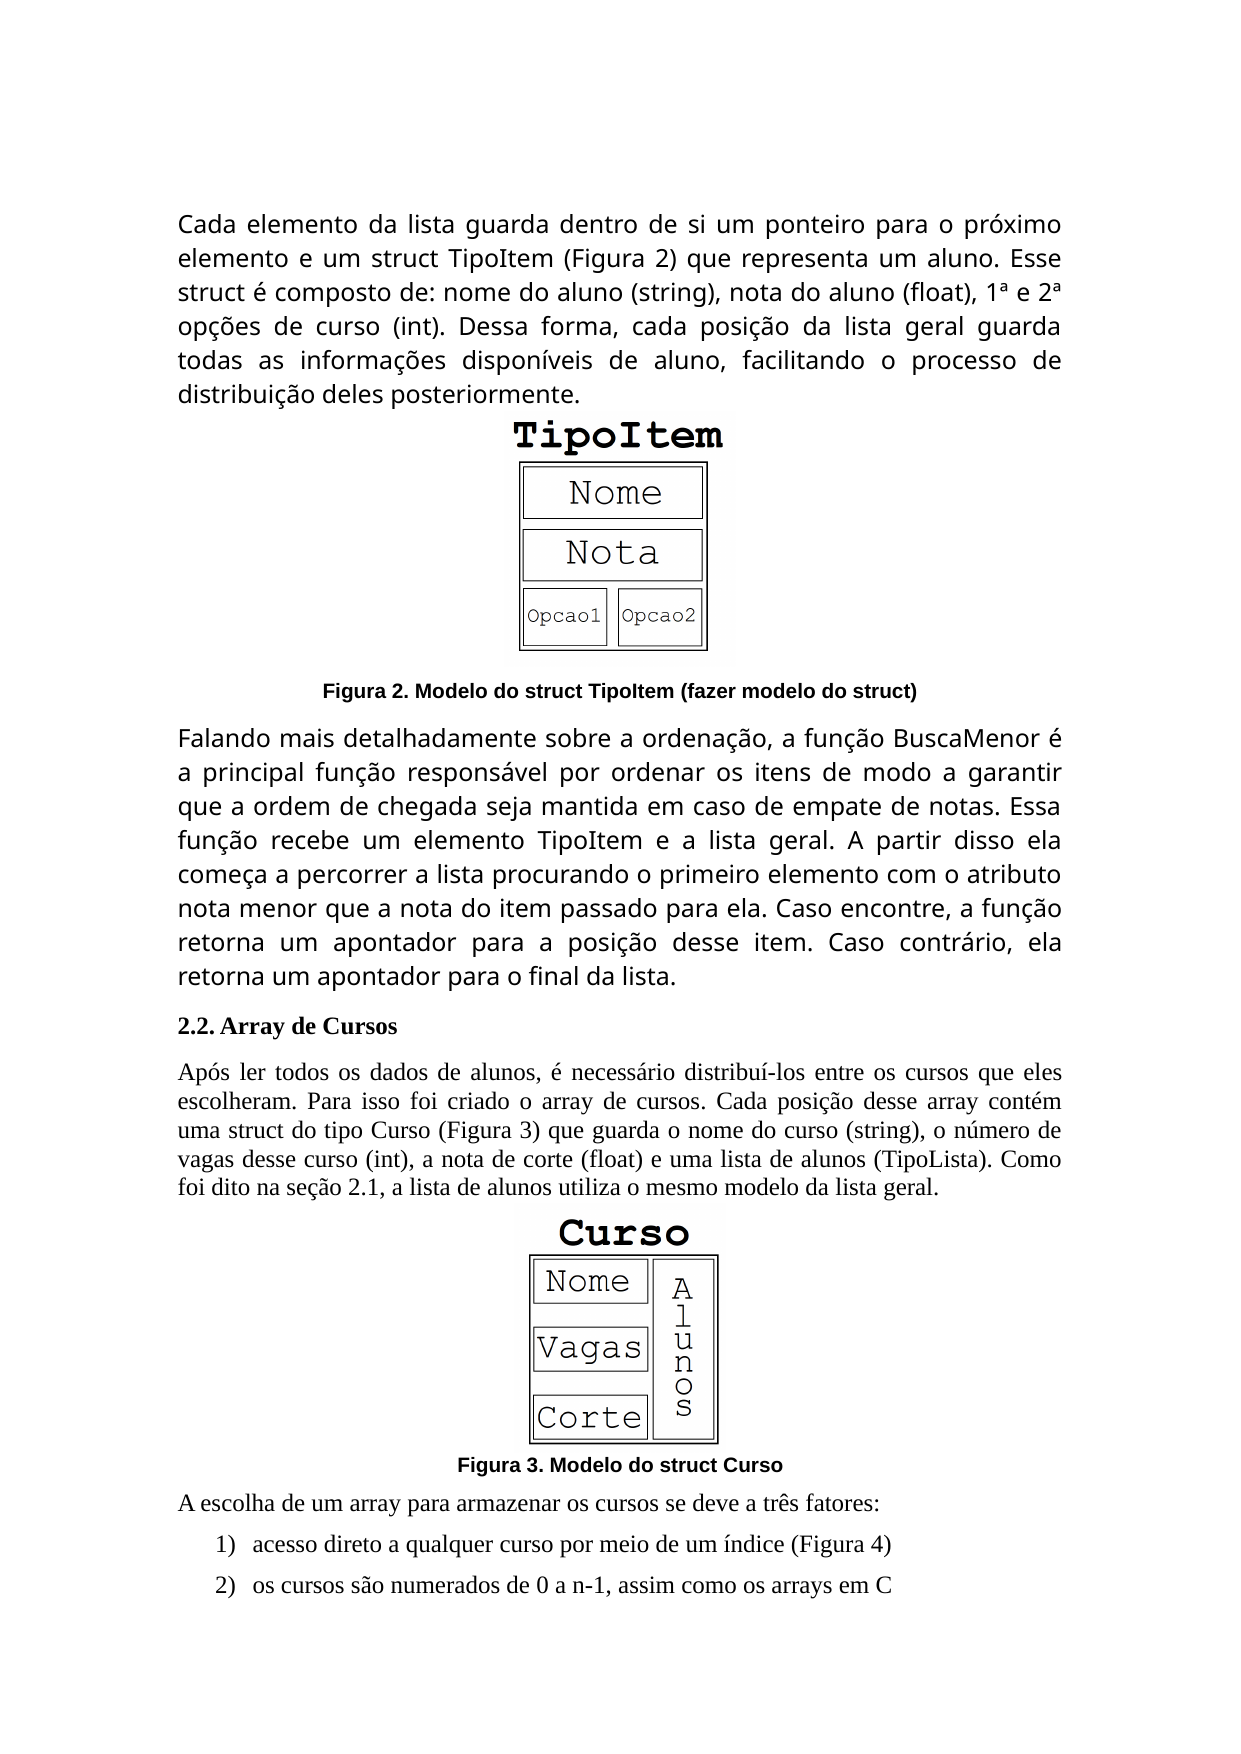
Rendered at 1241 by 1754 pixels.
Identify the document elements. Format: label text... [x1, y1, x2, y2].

text A escolha de um array para armazenar os cursos se deve a três fatores: [177, 1488, 1063, 1517]
picture [514, 1203, 727, 1453]
text Falando mais detalhadamente sobre a ordenação, a função BuscaMenor é a principal função responsável por ordenar os itens de modo a garantir que a ordem de chegada seja mantida em caso de empate de notas. Essa função recebe um elemento TipoItem e a lista geral. A partir disso ela começa a percorrer a lista procurando o primeiro elemento com o atributo nota menor que a nota do item passado para ela. Caso encontre, a função retorna um apontador para a posição desse item. Caso contrário, ela retorna um apontador para o final da lista. [177, 721, 1063, 993]
text Figura 3. Modelo do struct Curso [177, 1213, 1063, 1477]
list os cursos são numerados de 0 a n-1, assim como os arrays em C [215, 1570, 1063, 1598]
picture [504, 411, 736, 667]
text 2.2. Array de Cursos [177, 1011, 1063, 1040]
text Após ler todos os dados de alunos, é necessário distribuí-los entre os cursos que eles escolheram. Para isso foi criado o array de cursos. Cada posição desse array contém uma struct do tipo Curso (Figura 3) que guarda o nome do curso (string), o número de vagas desse curso (int), a nota de corte (float) e uma lista de alunos (TipoLista). Como foi dito na seção 2.1, a lista de alunos utiliza o mesmo modelo da lista geral. [177, 1057, 1063, 1201]
list acesso direto a qualquer curso por meio de um índice (Figura 4) [215, 1529, 1063, 1558]
text Cada elemento da lista guarda dentro de si um ponteiro para o próximo elemento e um struct TipoItem (Figura 2) que representa um aluno. Esse struct é composto de: nome do aluno (string), nota do aluno (float), 1ª e 2ª opções de curso (int). Dessa forma, cada posição da lista geral guarda todas as informações disponíveis de aluno, facilitando o processo de distribuição deles posteriormente. [177, 207, 1063, 411]
text Figura 2. Modelo do struct TipoItem (fazer modelo do struct) [177, 417, 1063, 703]
